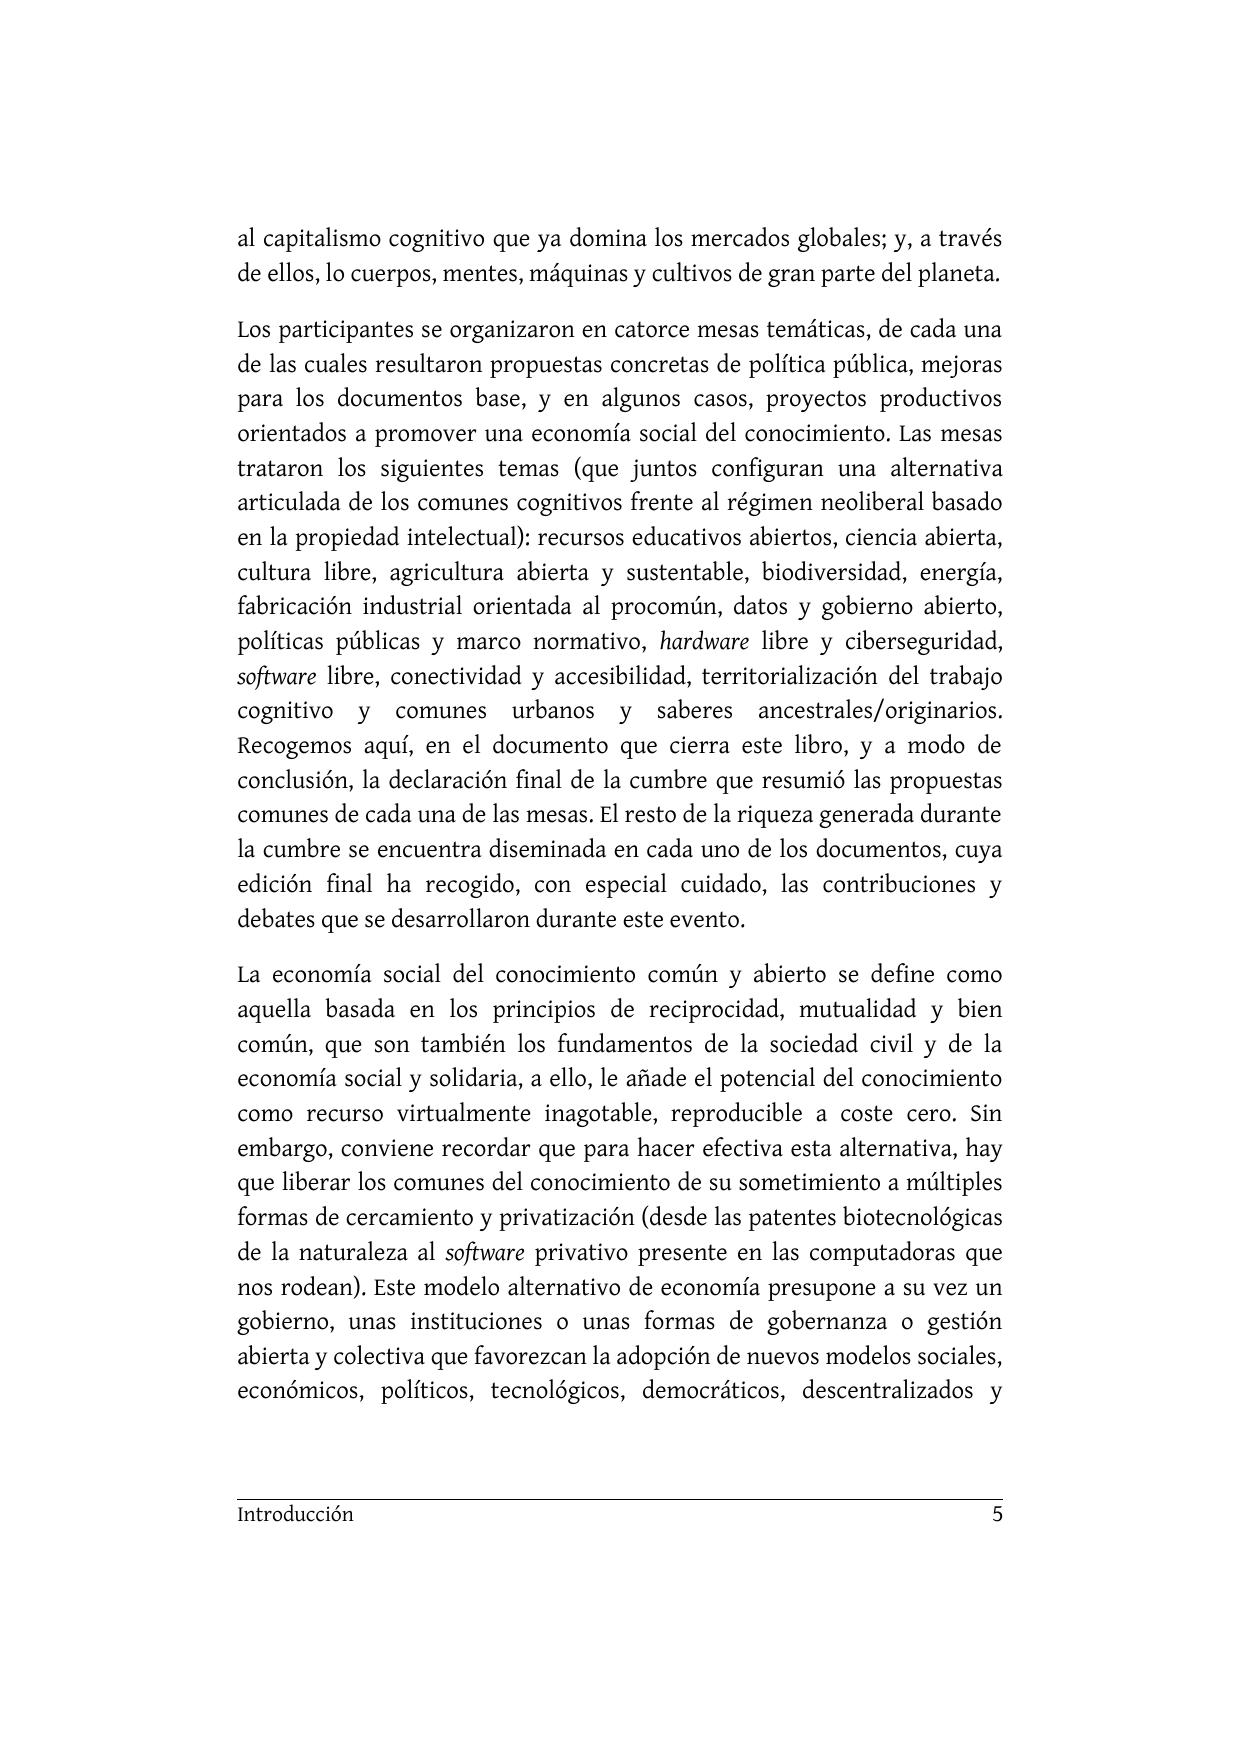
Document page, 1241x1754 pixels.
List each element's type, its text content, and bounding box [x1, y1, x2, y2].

text al capitalismo cognitivo que ya domina los mercados globales; y, a través de ellos, lo cuerpos, mentes, máquinas y cultivos de gran parte del planeta. [237, 225, 1003, 289]
text Los participantes se organizaron en catorce mesas temáticas, de cada una de las cuales resultaron propuestas concretas de política pública, mejoras para los documentos base, y en algunos casos, proyectos productivos orientados a promover una economía social del conocimiento. Las mesas trataron los siguientes temas (que juntos configuran una alternativa articulada de los comunes cognitivos frente al régimen neoliberal basado en la propiedad intelectual): recursos educativos abiertos, ciencia abierta, cultura libre, agricultura abierta y sustentable, biodiversidad, energía, fabricación industrial orientada al procomún, datos y gobierno abierto, políticas públicas y marco normativo, hardware libre y ciberseguridad, software libre, conectividad y accesibilidad, territorialización del trabajo cognitivo y comunes urbanos y saberes ancestrales/originarios. Recogemos aquí, en el documento que cierra este libro, y a modo de conclusión, la declaración final de la cumbre que resumió las propuestas comunes de cada una de las mesas. El resto de la riqueza generada durante la cumbre se encuentra diseminada en cada uno de los documentos, cuya edición final ha recogido, con especial cuidado, las contribuciones y debates que se desarrollaron durante este evento. [237, 315, 1003, 934]
text La economía social del conocimiento común y abierto se define como aquella basada en los principios de reciprocidad, mutualidad y bien común, que son también los fundamentos de la sociedad civil y de la economía social y solidaria, a ello, le añade el potencial del conocimiento como recurso virtualmente inagotable, reproducible a coste cero. Sin embargo, conviene recordar que para hacer efectiva esta alternativa, hay que liberar los comunes del conocimiento de su sometimiento a múltiples formas de cercamiento y privatización (desde las patentes biotecnológicas de la naturaleza al software privativo presente en las computadoras que nos rodean). Este modelo alternativo de economía presupone a su vez un gobierno, unas instituciones o unas formas de gobernanza o gestión abierta y colectiva que favorezcan la adopción de nuevos modelos sociales, económicos, políticos, tecnológicos, democráticos, descentralizados y [237, 961, 1003, 1406]
